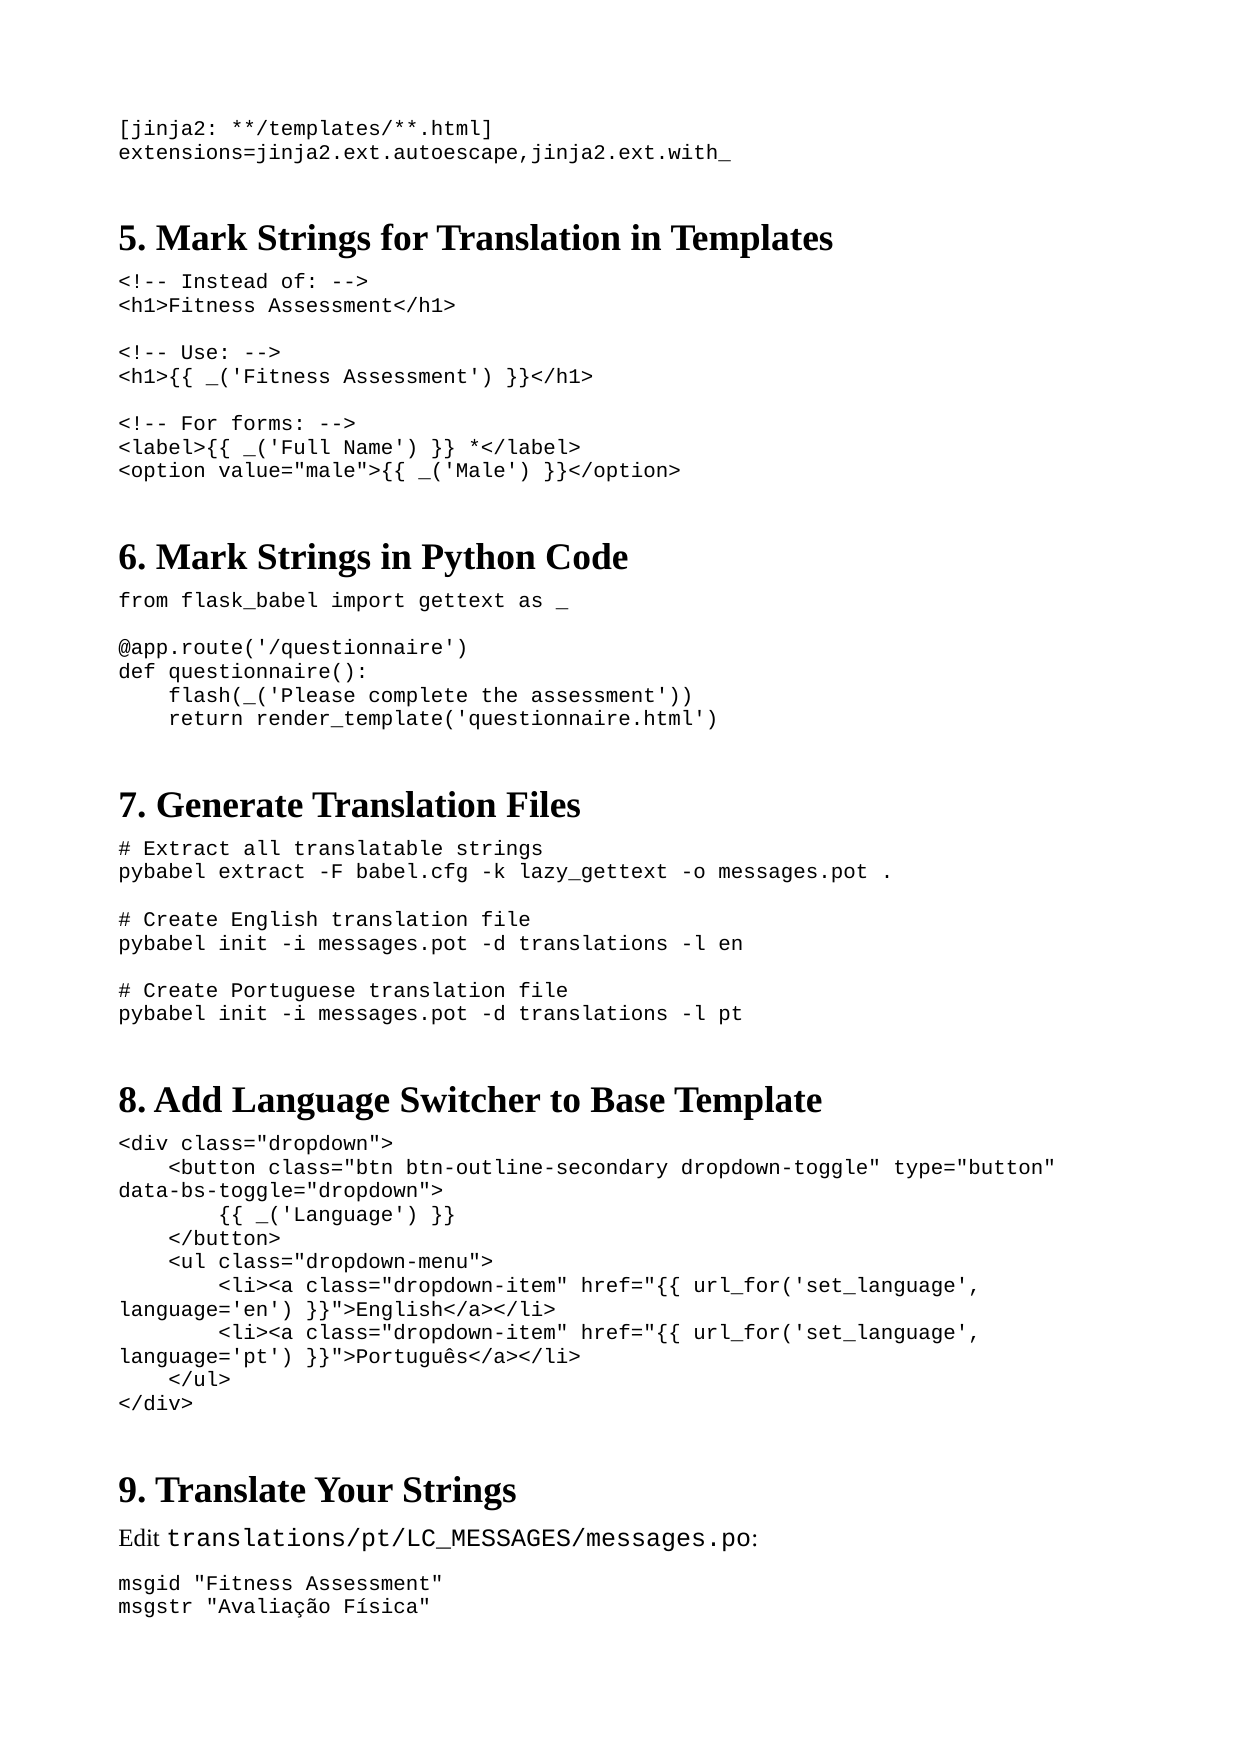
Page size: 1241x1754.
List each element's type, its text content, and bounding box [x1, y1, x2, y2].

text msgid "Fitness Assessment" [118, 1573, 1122, 1596]
subtitle 6. Mark Strings in Python Code [118, 534, 1122, 578]
subtitle 7. Generate Translation Files [118, 782, 1122, 825]
text extensions=jinja2.ext.autoescape,jinja2.ext.with_ [118, 142, 1122, 165]
text # Extract all translatable strings [118, 838, 1122, 862]
text </div> [118, 1393, 1122, 1417]
text <button class="btn btn-outline-secondary dropdown-toggle" type="button" data-bs-toggle="dropdown"> [118, 1157, 1122, 1204]
text def questionnaire(): [118, 661, 1122, 685]
text <h1>Fitness Assessment</h1> [118, 295, 1122, 319]
text <option value="male">{{ _('Male') }}</option> [118, 461, 1122, 484]
text <li><a class="dropdown-item" href="{{ url_for('set_language', language='pt') }}">Português</a></li> [118, 1322, 1122, 1369]
text Edit translations/pt/LC_MESSAGES/messages.po: [118, 1523, 1122, 1553]
text @app.route('/questionnaire') [118, 637, 1122, 661]
text from flask_babel import gettext as _ [118, 590, 1122, 614]
text <!-- Use: --> [118, 342, 1122, 366]
text pybabel extract -F babel.cfg -k lazy_gettext -o messages.pot . [118, 862, 1122, 885]
text <ul class="dropdown-menu"> [118, 1251, 1122, 1275]
text return render_template('questionnaire.html') [118, 708, 1122, 732]
text pybabel init -i messages.pot -d translations -l pt [118, 1003, 1122, 1027]
text <!-- Instead of: --> [118, 271, 1122, 295]
text </button> [118, 1228, 1122, 1251]
text <!-- For forms: --> [118, 413, 1122, 437]
text <label>{{ _('Full Name') }} *</label> [118, 437, 1122, 461]
subtitle 8. Add Language Switcher to Base Template [118, 1077, 1122, 1121]
text </ul> [118, 1369, 1122, 1393]
text msgstr "Avaliação Física" [118, 1596, 1122, 1620]
text # Create Portuguese translation file [118, 980, 1122, 1003]
subtitle 9. Translate Your Strings [118, 1467, 1122, 1510]
text <div class="dropdown"> [118, 1133, 1122, 1157]
text flash(_('Please complete the assessment')) [118, 685, 1122, 708]
text pybabel init -i messages.pot -d translations -l en [118, 932, 1122, 956]
text <li><a class="dropdown-item" href="{{ url_for('set_language', language='en') }}">English</a></li> [118, 1275, 1122, 1322]
subtitle 5. Mark Strings for Translation in Templates [118, 216, 1122, 259]
text <h1>{{ _('Fitness Assessment') }}</h1> [118, 366, 1122, 389]
text [jinja2: **/templates/**.html] [118, 118, 1122, 142]
text {{ _('Language') }} [118, 1204, 1122, 1228]
text # Create English translation file [118, 909, 1122, 932]
